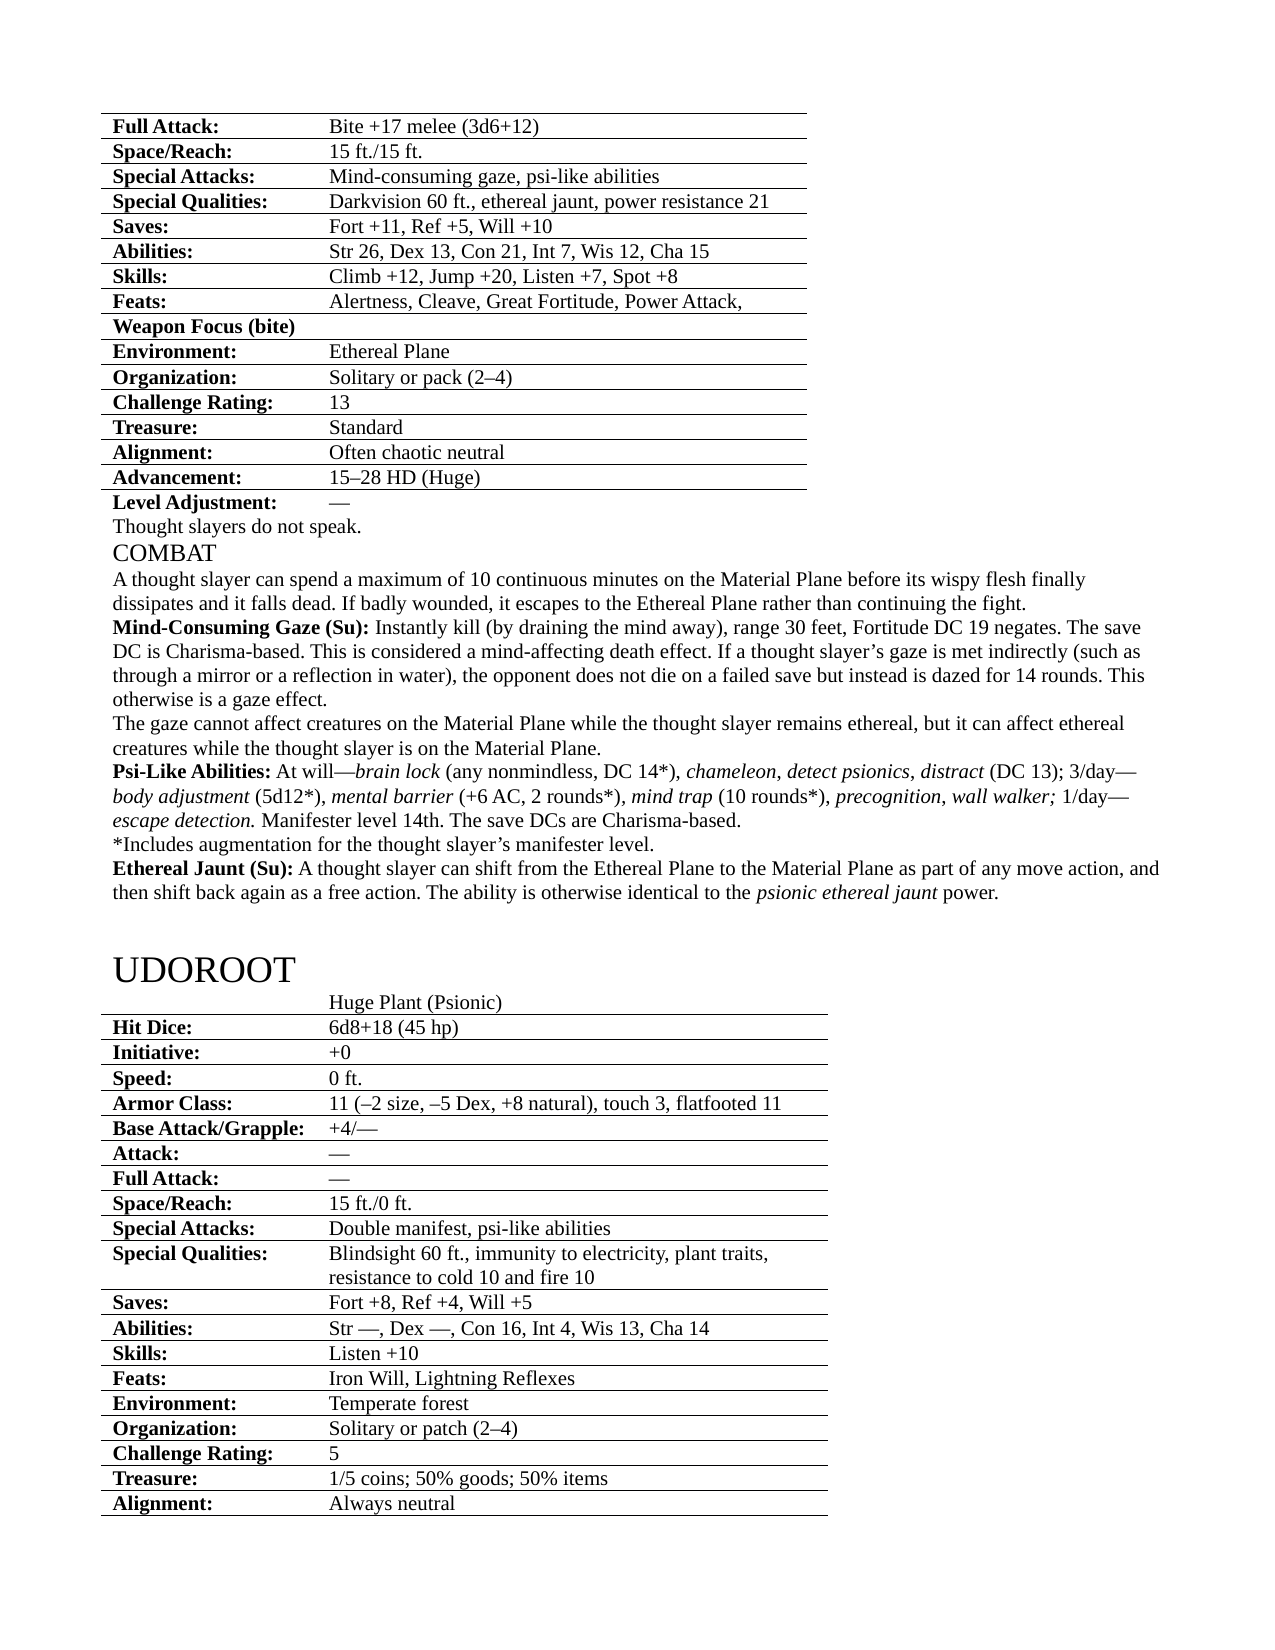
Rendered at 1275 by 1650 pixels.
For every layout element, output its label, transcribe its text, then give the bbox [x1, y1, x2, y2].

table_cell 15 ft./15 ft. [318, 139, 807, 163]
table_cell 0 ft. [318, 1065, 827, 1089]
table_cell Skills: [101, 1341, 317, 1364]
subtitle COMBAT [112, 538, 1162, 567]
table_cell Bite +17 melee (3d6+12) [318, 114, 807, 138]
table_cell +0 [318, 1040, 827, 1064]
table_cell 15 ft./0 ft. [318, 1191, 827, 1215]
table_cell Darkvision 60 ft., ethereal jaunt, power resistance 21 [318, 189, 807, 213]
table_cell Solitary or pack (2–4) [318, 365, 807, 389]
text A thought slayer can spend a maximum of 10 continuous minutes on the Material Plane before its wispy flesh finally dissipates and it falls dead. If badly wounded, it escapes to the Ethereal Plane rather than continuing the fight. [112, 567, 1162, 615]
table_cell Organization: [101, 365, 318, 389]
text Mind-Consuming Gaze (Su): Instantly kill (by draining the mind away), range 30 feet, Fortitude DC 19 negates. The save DC is Charisma-based. This is considered a mind-affecting death effect. If a thought slayer’s gaze is met indirectly (such as through a mirror or a reflection in water), the opponent does not die on a failed save but instead is dazed for 14 rounds. This otherwise is a gaze effect. [112, 615, 1162, 711]
text Thought slayers do not speak. [112, 514, 1162, 538]
table_cell Double manifest, psi-like abilities [318, 1216, 827, 1240]
table_cell Advancement: [101, 465, 318, 489]
table_cell — [318, 490, 807, 514]
table_cell 5 [318, 1441, 827, 1465]
table_cell Hit Dice: [101, 1015, 317, 1039]
table_cell Temperate forest [318, 1391, 827, 1415]
table_cell Space/Reach: [101, 139, 318, 163]
table_cell Full Attack: [101, 1166, 317, 1190]
table_cell Special Attacks: [101, 1216, 317, 1240]
table_cell Initiative: [101, 1040, 317, 1064]
text UDOROOT [112, 947, 1162, 990]
table_cell +4/— [318, 1116, 827, 1140]
table_cell — [318, 1141, 827, 1165]
table_cell Str 26, Dex 13, Con 21, Int 7, Wis 12, Cha 15 [318, 239, 807, 263]
table_cell Special Qualities: [101, 189, 318, 213]
table_cell 6d8+18 (45 hp) [318, 1015, 827, 1039]
text Ethereal Jaunt (Su): A thought slayer can shift from the Ethereal Plane to the Material Plane as part of any move action, and then shift back again as a free action. The ability is otherwise identical to the psionic ethereal jaunt power. [112, 856, 1162, 904]
table_cell Iron Will, Lightning Reflexes [318, 1366, 827, 1390]
table_cell Weapon Focus (bite) [101, 314, 318, 338]
table_header [101, 990, 317, 1014]
table_cell Challenge Rating: [101, 390, 318, 414]
table_cell Attack: [101, 1141, 317, 1165]
table_cell — [318, 1166, 827, 1190]
text Psi-Like Abilities: At will—brain lock (any nonmindless, DC 14*), chameleon, detect psionics, distract (DC 13); 3/day—body adjustment (5d12*), mental barrier (+6 AC, 2 rounds*), mind trap (10 rounds*), precognition, wall walker; 1/day—escape detection. Manifester level 14th. The save DCs are Charisma-based. [112, 759, 1162, 832]
table_cell Feats: [101, 1366, 317, 1390]
table_cell Abilities: [101, 239, 318, 263]
table_cell Armor Class: [101, 1091, 317, 1114]
table_cell Blindsight 60 ft., immunity to electricity, plant traits, resistance to cold 10 and fire 10 [318, 1241, 827, 1289]
table_cell Special Attacks: [101, 164, 318, 188]
table_cell Level Adjustment: [101, 490, 318, 514]
table_cell Alignment: [101, 1491, 317, 1515]
table_cell Feats: [101, 289, 318, 313]
table_cell Environment: [101, 340, 318, 363]
table_cell Alignment: [101, 440, 318, 464]
table_cell Mind-consuming gaze, psi-like abilities [318, 164, 807, 188]
table_cell 1/5 coins; 50% goods; 50% items [318, 1466, 827, 1490]
table_cell 15–28 HD (Huge) [318, 465, 807, 489]
table_cell Listen +10 [318, 1341, 827, 1364]
table_cell Skills: [101, 264, 318, 288]
table_cell Treasure: [101, 415, 318, 439]
table_header Huge Plant (Psionic) [318, 990, 827, 1014]
table_cell Always neutral [318, 1491, 827, 1515]
text *Includes augmentation for the thought slayer’s manifester level. [112, 832, 1162, 856]
table_cell Base Attack/Grapple: [101, 1116, 317, 1140]
table_cell Full Attack: [101, 114, 318, 138]
table_cell Climb +12, Jump +20, Listen +7, Spot +8 [318, 264, 807, 288]
table_cell Often chaotic neutral [318, 440, 807, 464]
table_cell Standard [318, 415, 807, 439]
table_cell Str —, Dex —, Con 16, Int 4, Wis 13, Cha 14 [318, 1315, 827, 1339]
table_cell Fort +11, Ref +5, Will +10 [318, 214, 807, 238]
table_cell Saves: [101, 214, 318, 238]
table_cell 13 [318, 390, 807, 414]
table_cell Speed: [101, 1065, 317, 1089]
table_cell Saves: [101, 1290, 317, 1314]
table_cell Abilities: [101, 1315, 317, 1339]
table_cell Special Qualities: [101, 1241, 317, 1289]
table_cell Treasure: [101, 1466, 317, 1490]
text The gaze cannot affect creatures on the Material Plane while the thought slayer remains ethereal, but it can affect ethereal creatures while the thought slayer is on the Material Plane. [112, 711, 1162, 759]
table_cell Alertness, Cleave, Great Fortitude, Power Attack, [318, 289, 807, 313]
table_cell [318, 314, 807, 338]
table_cell Ethereal Plane [318, 340, 807, 363]
table_cell Fort +8, Ref +4, Will +5 [318, 1290, 827, 1314]
table_cell Environment: [101, 1391, 317, 1415]
table_cell 11 (–2 size, –5 Dex, +8 natural), touch 3, flatfooted 11 [318, 1091, 827, 1114]
table_cell Solitary or patch (2–4) [318, 1416, 827, 1440]
table_cell Space/Reach: [101, 1191, 317, 1215]
table_cell Challenge Rating: [101, 1441, 317, 1465]
table_cell Organization: [101, 1416, 317, 1440]
